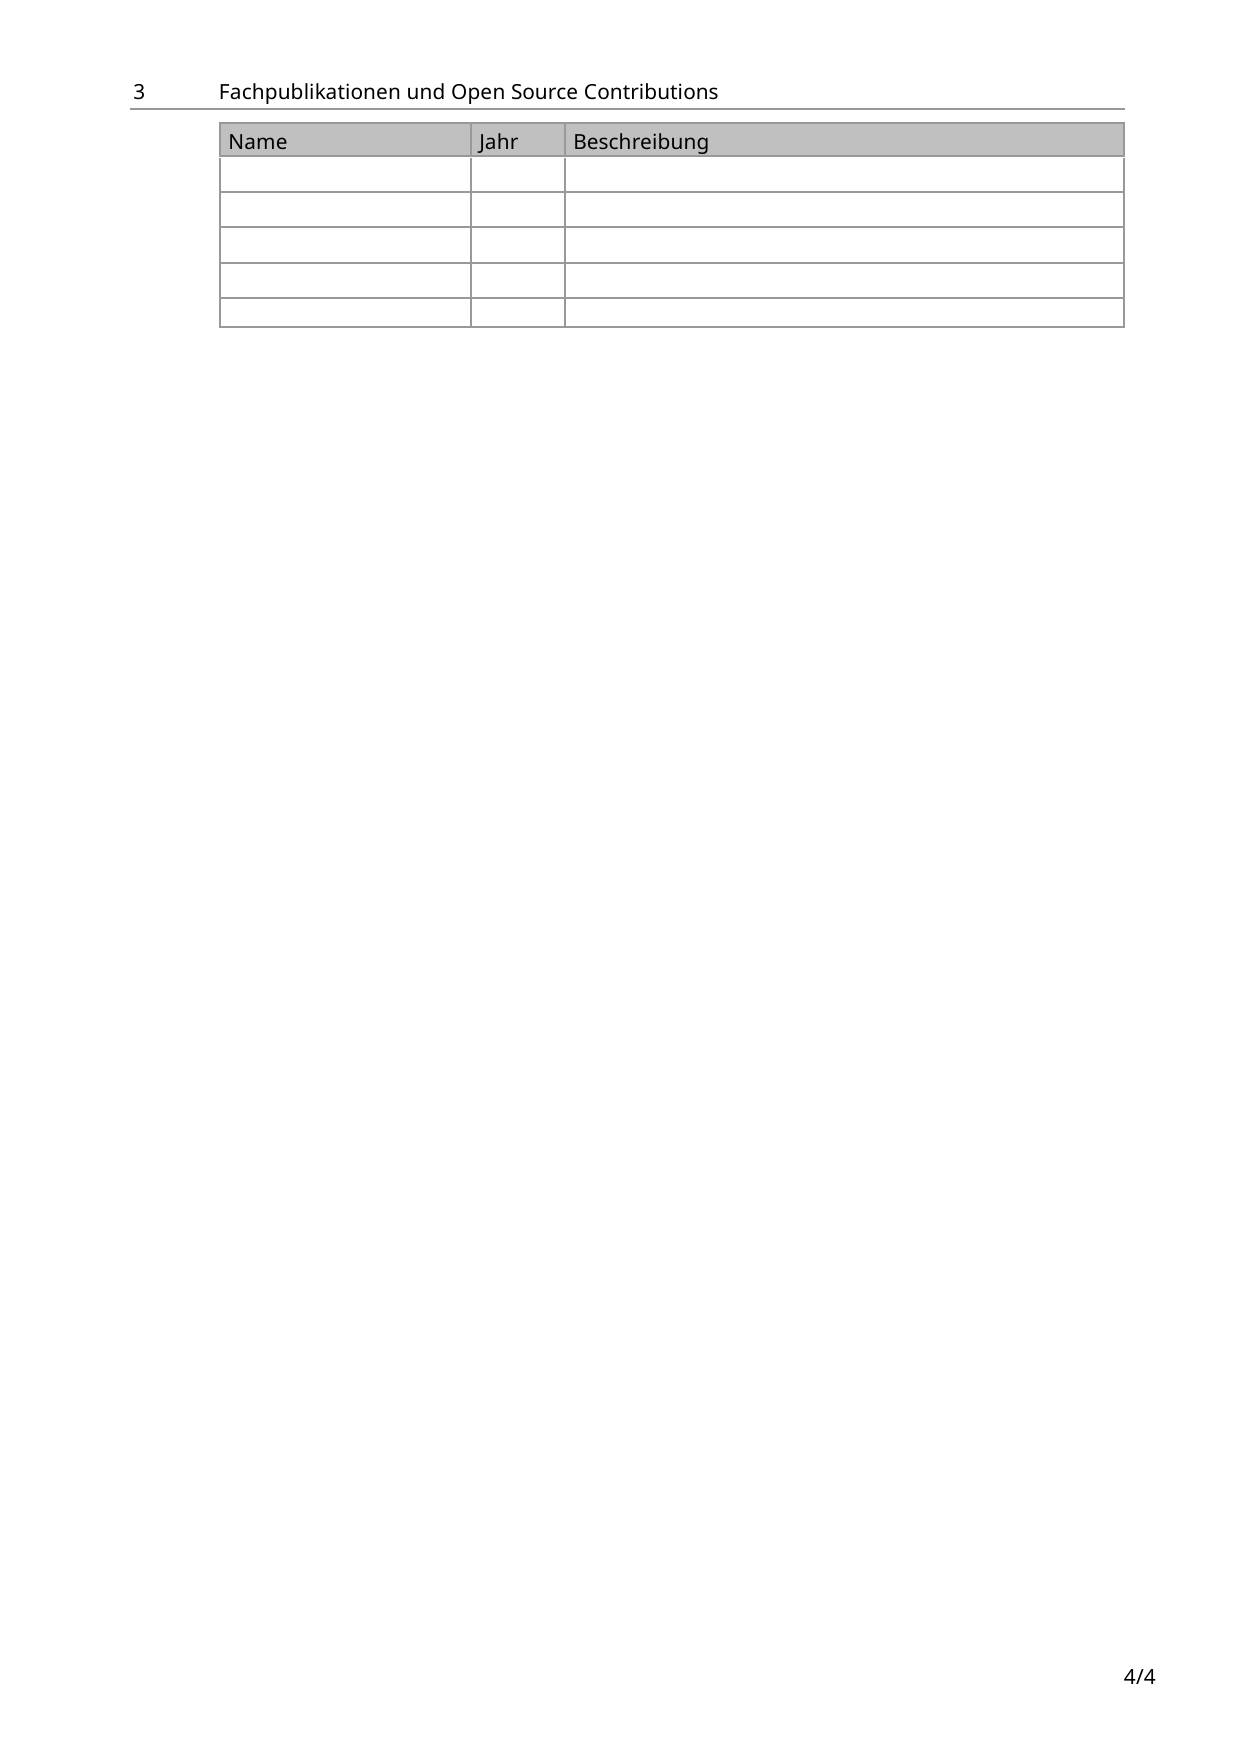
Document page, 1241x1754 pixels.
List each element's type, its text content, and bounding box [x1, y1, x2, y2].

table_cell [566, 264, 1123, 297]
table_cell [566, 228, 1123, 262]
table_cell [221, 158, 470, 191]
subtitle Fachpublikationen und Open Source Contributions [130, 74, 1125, 108]
table_cell [566, 193, 1123, 226]
table_cell [221, 264, 470, 297]
table_cell [472, 264, 564, 297]
table_cell [472, 299, 564, 326]
table_cell [221, 299, 470, 326]
table_cell [221, 228, 470, 262]
table_cell [566, 158, 1123, 191]
table_cell [472, 193, 564, 226]
table_header Name [221, 124, 470, 155]
table_cell [472, 158, 564, 191]
table_header Jahr [472, 124, 564, 155]
table_cell [221, 193, 470, 226]
table_header Beschreibung [566, 124, 1123, 155]
table_cell [566, 299, 1123, 326]
table_cell [472, 228, 564, 262]
